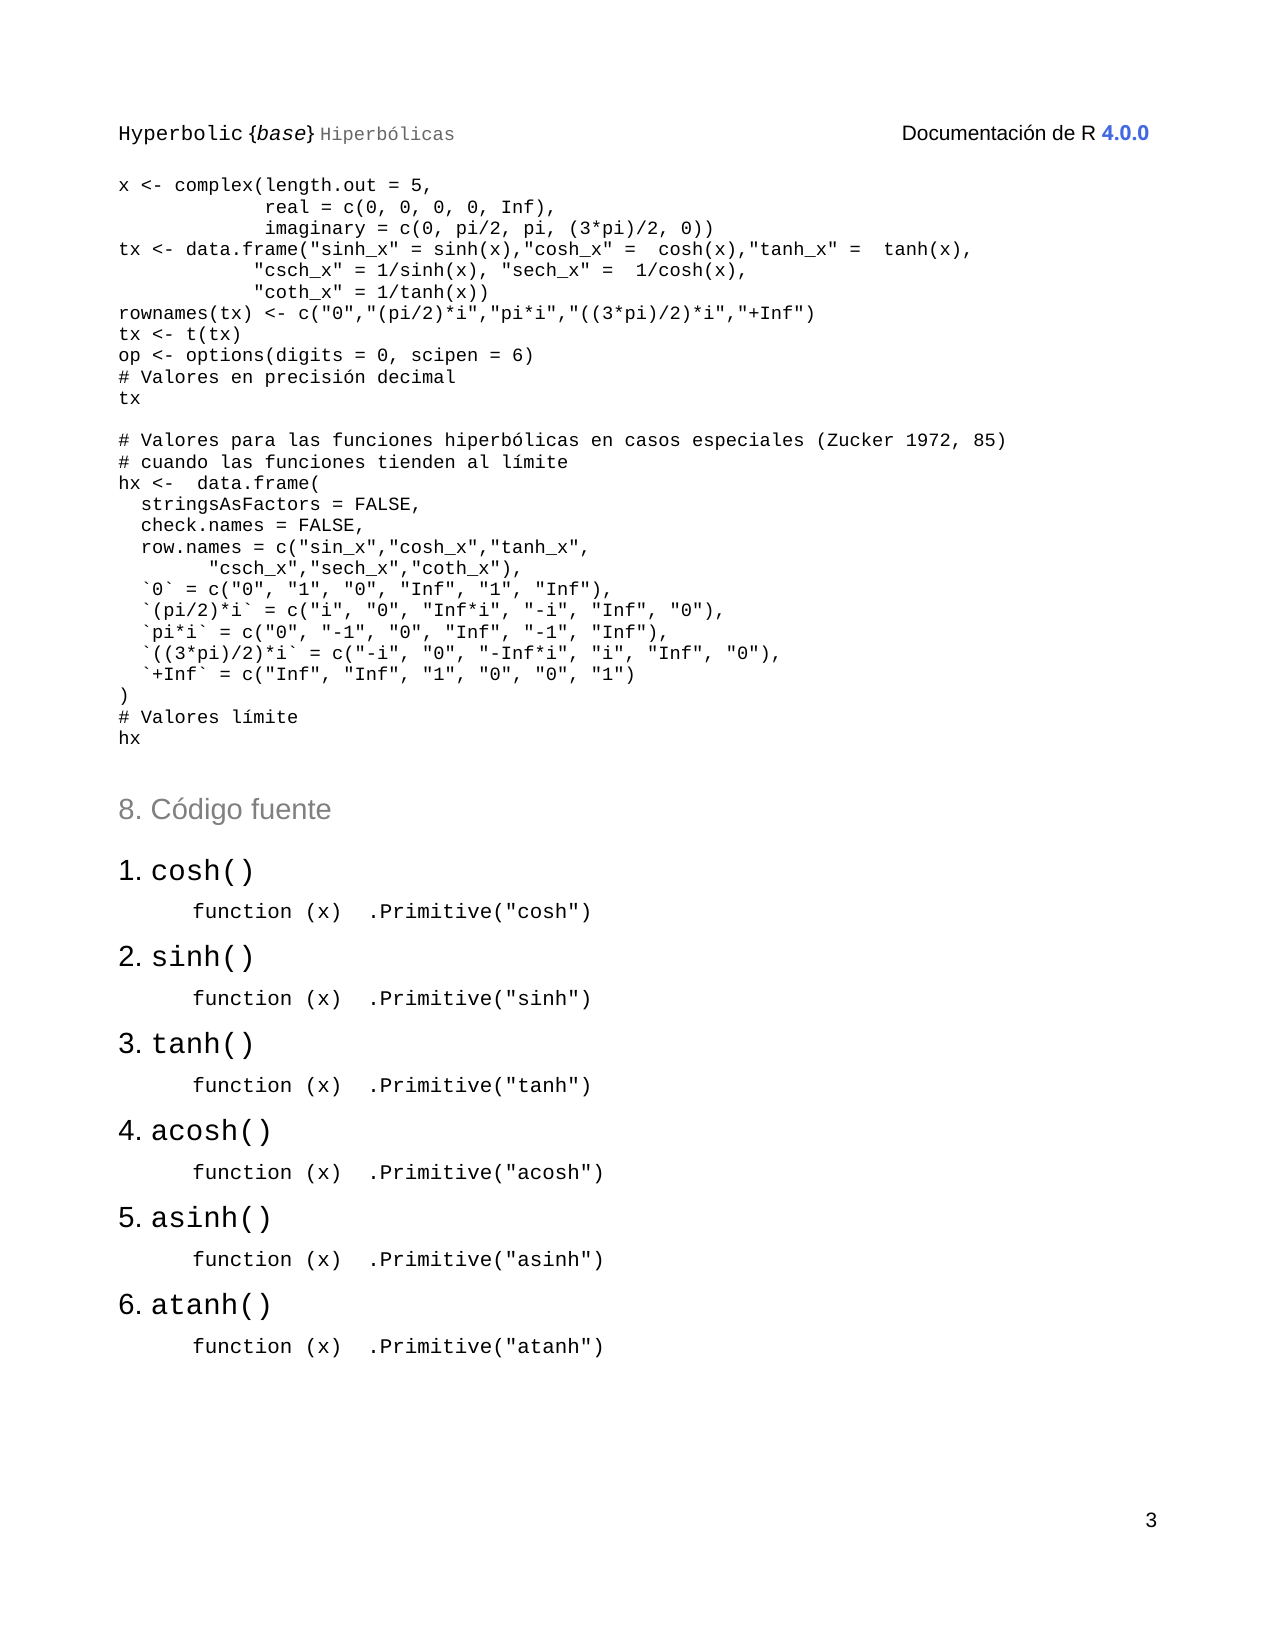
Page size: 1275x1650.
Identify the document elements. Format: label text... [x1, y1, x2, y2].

subtitle 8. Código fuente [118, 792, 1157, 826]
text real = c(0, 0, 0, 0, Inf), [118, 197, 1157, 219]
text hx <- data.frame( [118, 474, 1157, 495]
text rownames(tx) <- c("0","(pi/2)*i","pi*i","((3*pi)/2)*i","+Inf") [118, 304, 1157, 325]
text # Valores para las funciones hiperbólicas en casos especiales (Zucker 1972, 85) [118, 431, 1157, 452]
text # Valores en precisión decimal [118, 367, 1157, 389]
text op <- options(digits = 0, scipen = 6) [118, 346, 1157, 367]
text "csch_x" = 1/sinh(x), "sech_x" = 1/cosh(x), [118, 261, 1157, 282]
text `0` = c("0", "1", "0", "Inf", "1", "Inf"), [118, 580, 1157, 601]
text tx [118, 389, 1157, 410]
subtitle 1. cosh() [118, 853, 1157, 889]
text ) [118, 686, 1157, 707]
text "coth_x" = 1/tanh(x)) [118, 282, 1157, 304]
text function (x) .Primitive("asinh") [118, 1249, 1157, 1272]
text `((3*pi)/2)*i` = c("-i", "0", "-Inf*i", "i", "Inf", "0"), [118, 644, 1157, 665]
text x <- complex(length.out = 5, [118, 176, 1157, 197]
subtitle 4. acosh() [118, 1113, 1157, 1149]
text hx [118, 729, 1157, 750]
text "csch_x","sech_x","coth_x"), [118, 559, 1157, 580]
subtitle 3. tanh() [118, 1026, 1157, 1062]
text `pi*i` = c("0", "-1", "0", "Inf", "-1", "Inf"), [118, 622, 1157, 644]
text stringsAsFactors = FALSE, [118, 495, 1157, 516]
text # Valores límite [118, 707, 1157, 729]
text function (x) .Primitive("cosh") [118, 901, 1157, 925]
subtitle 6. atanh() [118, 1287, 1157, 1323]
text `(pi/2)*i` = c("i", "0", "Inf*i", "-i", "Inf", "0"), [118, 601, 1157, 622]
subtitle 5. asinh() [118, 1200, 1157, 1236]
text tx <- data.frame("sinh_x" = sinh(x),"cosh_x" = cosh(x),"tanh_x" = tanh(x), [118, 240, 1157, 261]
text check.names = FALSE, [118, 516, 1157, 537]
text row.names = c("sin_x","cosh_x","tanh_x", [118, 537, 1157, 559]
text tx <- t(tx) [118, 325, 1157, 346]
text `+Inf` = c("Inf", "Inf", "1", "0", "0", "1") [118, 665, 1157, 686]
subtitle 2. sinh() [118, 939, 1157, 976]
text imaginary = c(0, pi/2, pi, (3*pi)/2, 0)) [118, 219, 1157, 240]
text function (x) .Primitive("atanh") [118, 1336, 1157, 1359]
text # cuando las funciones tienden al límite [118, 452, 1157, 474]
text function (x) .Primitive("tanh") [118, 1075, 1157, 1099]
text function (x) .Primitive("acosh") [118, 1162, 1157, 1186]
text function (x) .Primitive("sinh") [118, 988, 1157, 1012]
